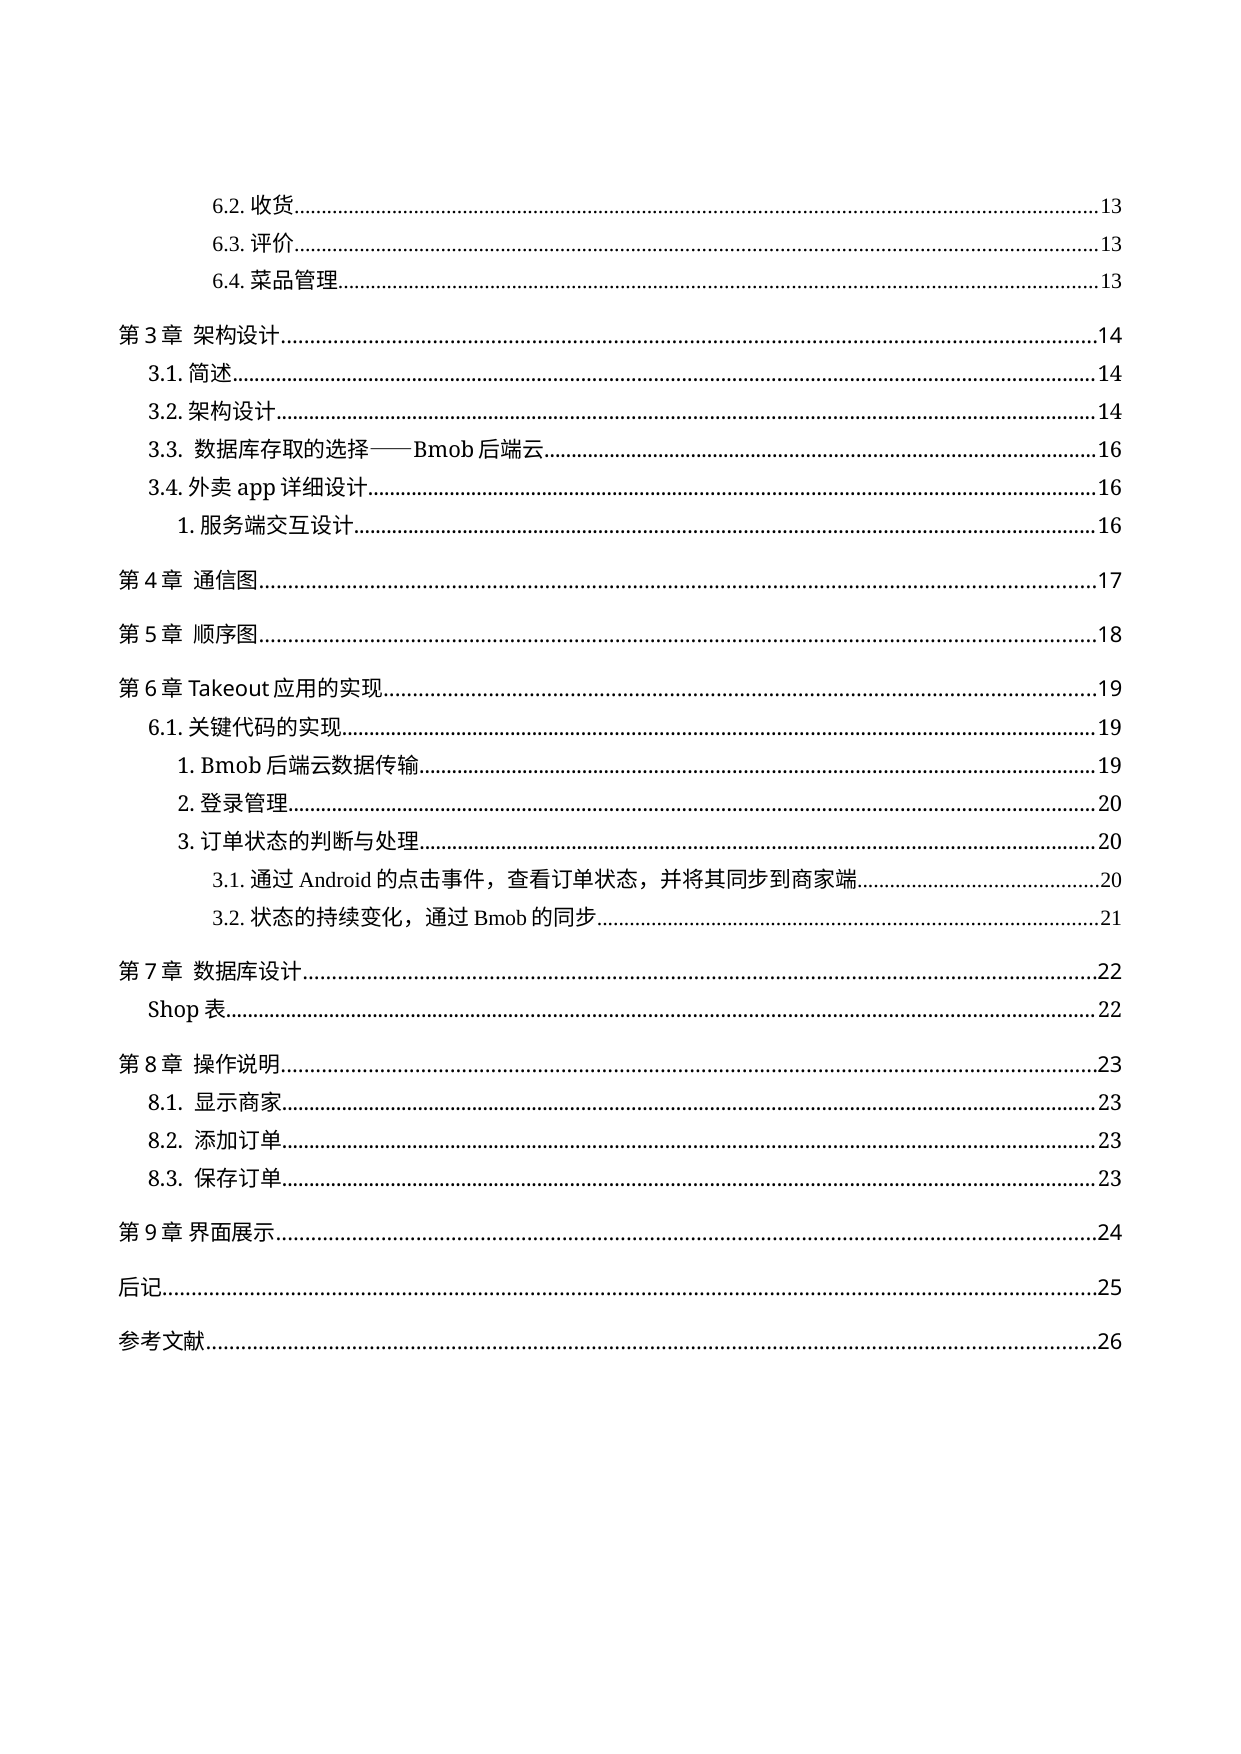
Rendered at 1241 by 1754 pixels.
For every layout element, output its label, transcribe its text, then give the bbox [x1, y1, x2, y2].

text 6.3. 评价 13 [207, 226, 1122, 257]
text 8.3. 保存订单 23 [148, 1161, 1122, 1193]
text 3.1. 通过Android的点击事件，查看订单状态，并将其同步到商家端 20 [207, 862, 1122, 894]
text 第9章 界面展示 24 [118, 1215, 1122, 1247]
text 8.1. 显示商家 23 [148, 1085, 1122, 1116]
text 第5章 顺序图 18 [118, 617, 1122, 649]
text 后记 25 [118, 1270, 1122, 1301]
text 第4章 通信图 17 [118, 563, 1122, 594]
text 第7章 数据库设计 22 [118, 954, 1122, 986]
text 1. 服务端交互设计 16 [177, 508, 1122, 540]
text 3.1. 简述 14 [148, 356, 1122, 387]
text 3.2. 状态的持续变化，通过Bmob的同步 21 [207, 900, 1122, 932]
text 3.3. 数据库存取的选择——Bmob后端云 16 [148, 432, 1122, 464]
text 6.4. 菜品管理 13 [207, 263, 1122, 295]
text 6.1. 关键代码的实现 19 [148, 709, 1122, 741]
text 1. Bmob后端云数据传输 19 [177, 748, 1122, 779]
text Shop表 22 [148, 992, 1122, 1024]
text 2. 登录管理 20 [177, 786, 1122, 817]
text 3.2. 架构设计 14 [148, 394, 1122, 426]
text 参考文献 26 [118, 1324, 1122, 1356]
text 第6章 Takeout应用的实现 19 [118, 671, 1122, 703]
text 3. 订单状态的判断与处理 20 [177, 824, 1122, 856]
text 6.2. 收货 13 [207, 188, 1122, 219]
text 8.2. 添加订单 23 [148, 1123, 1122, 1154]
text 第8章 操作说明 23 [118, 1047, 1122, 1078]
text 第3章 架构设计 14 [118, 318, 1122, 349]
text 3.4. 外卖app详细设计 16 [148, 470, 1122, 502]
